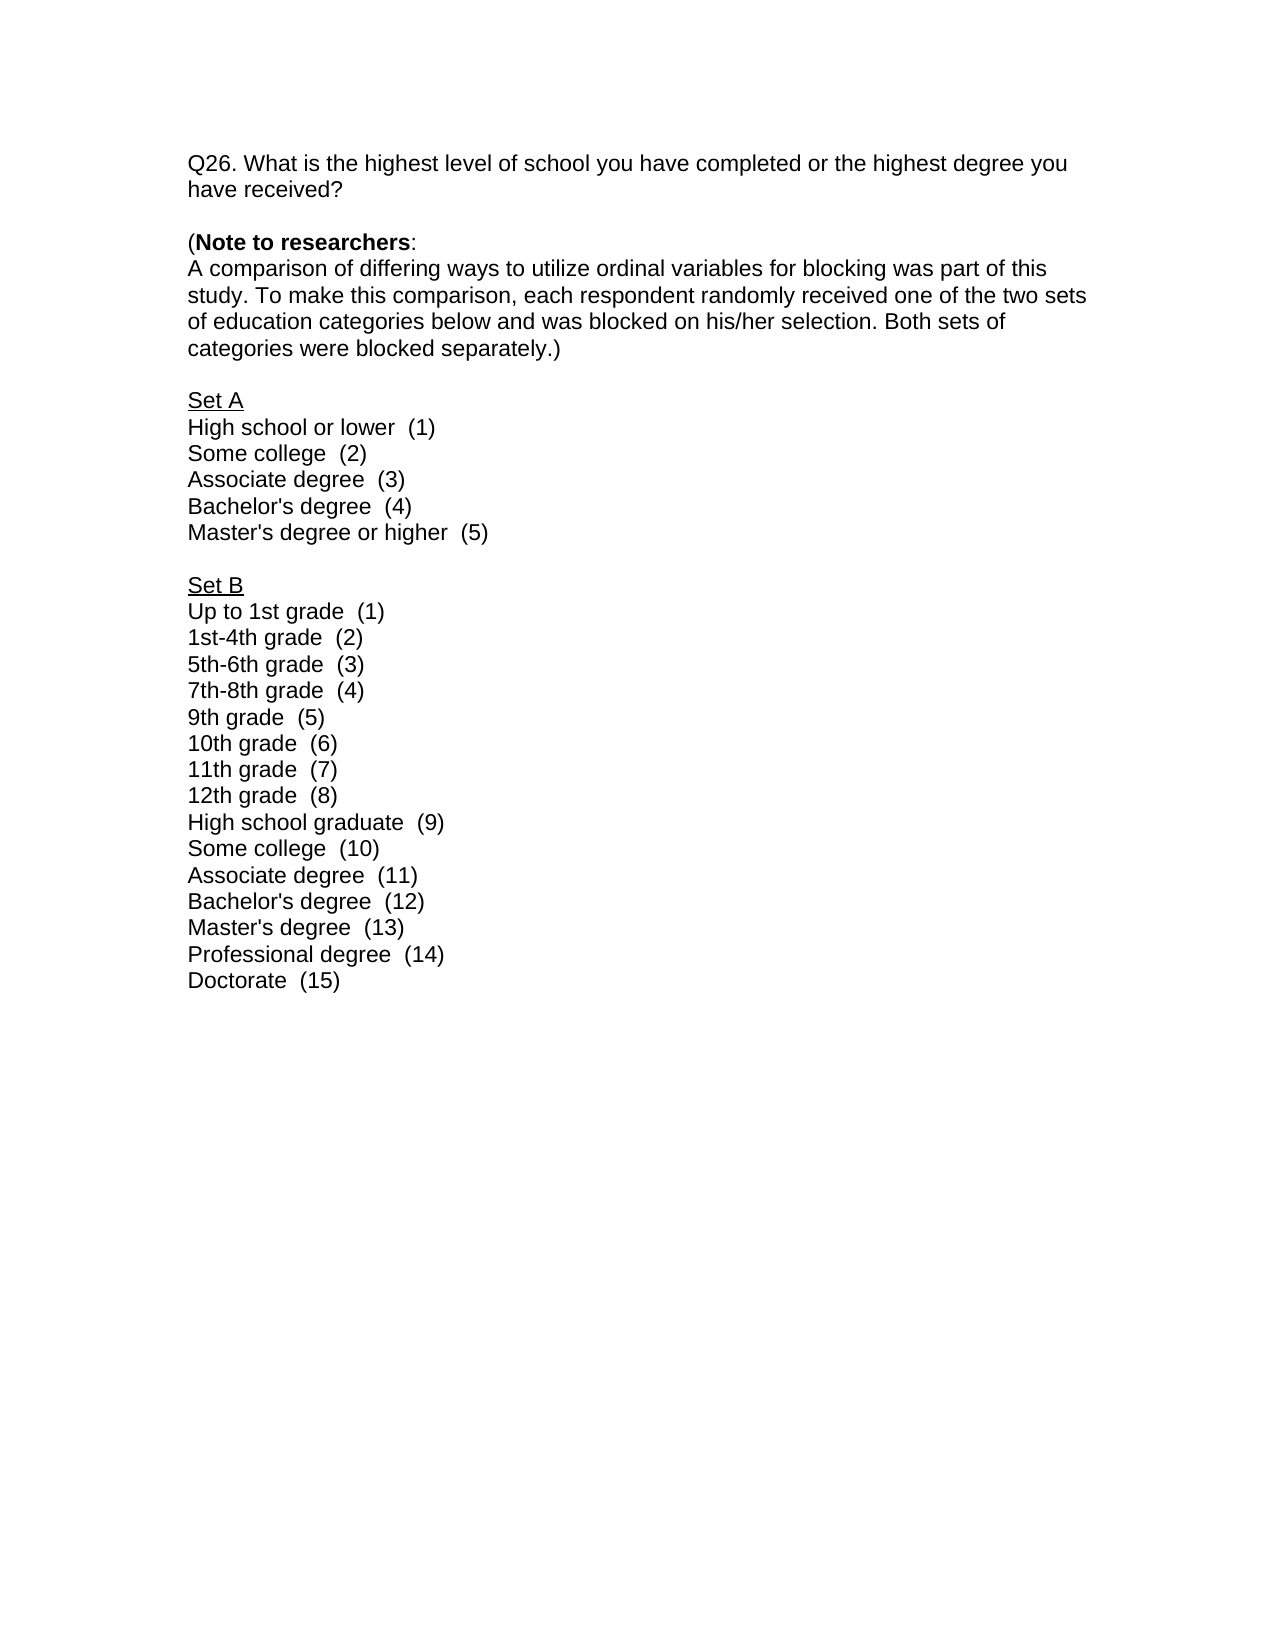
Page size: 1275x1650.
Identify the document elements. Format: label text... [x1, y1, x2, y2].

text (Note to researchers: [187, 229, 1087, 255]
text 11th grade (7) [187, 756, 1087, 782]
text Set B [187, 572, 1087, 598]
text 9th grade (5) [187, 703, 1087, 730]
text Q26. What is the highest level of school you have completed or the highest degree you have received? [187, 150, 1087, 203]
text Master's degree or higher (5) [187, 519, 1087, 545]
text High school graduate (9) [187, 809, 1087, 835]
text Professional degree (14) [187, 941, 1087, 967]
text Bachelor's degree (12) [187, 888, 1087, 914]
text High school or lower (1) [187, 413, 1087, 440]
text 7th-8th grade (4) [187, 677, 1087, 703]
text Doctorate (15) [187, 967, 1087, 993]
text 12th grade (8) [187, 782, 1087, 809]
text 5th-6th grade (3) [187, 651, 1087, 677]
text Set A [187, 387, 1087, 413]
text Bachelor's degree (4) [187, 493, 1087, 519]
text Associate degree (3) [187, 466, 1087, 493]
text 1st-4th grade (2) [187, 624, 1087, 651]
text Master's degree (13) [187, 914, 1087, 941]
text Some college (2) [187, 440, 1087, 466]
text Associate degree (11) [187, 862, 1087, 888]
text Some college (10) [187, 835, 1087, 862]
text A comparison of differing ways to utilize ordinal variables for blocking was part of this study. To make this comparison, each respondent randomly received one of the two sets of education categories below and was blocked on his/her selection. Both sets of categories were blocked separately.) [187, 255, 1087, 361]
text Up to 1st grade (1) [187, 598, 1087, 624]
text 10th grade (6) [187, 730, 1087, 756]
